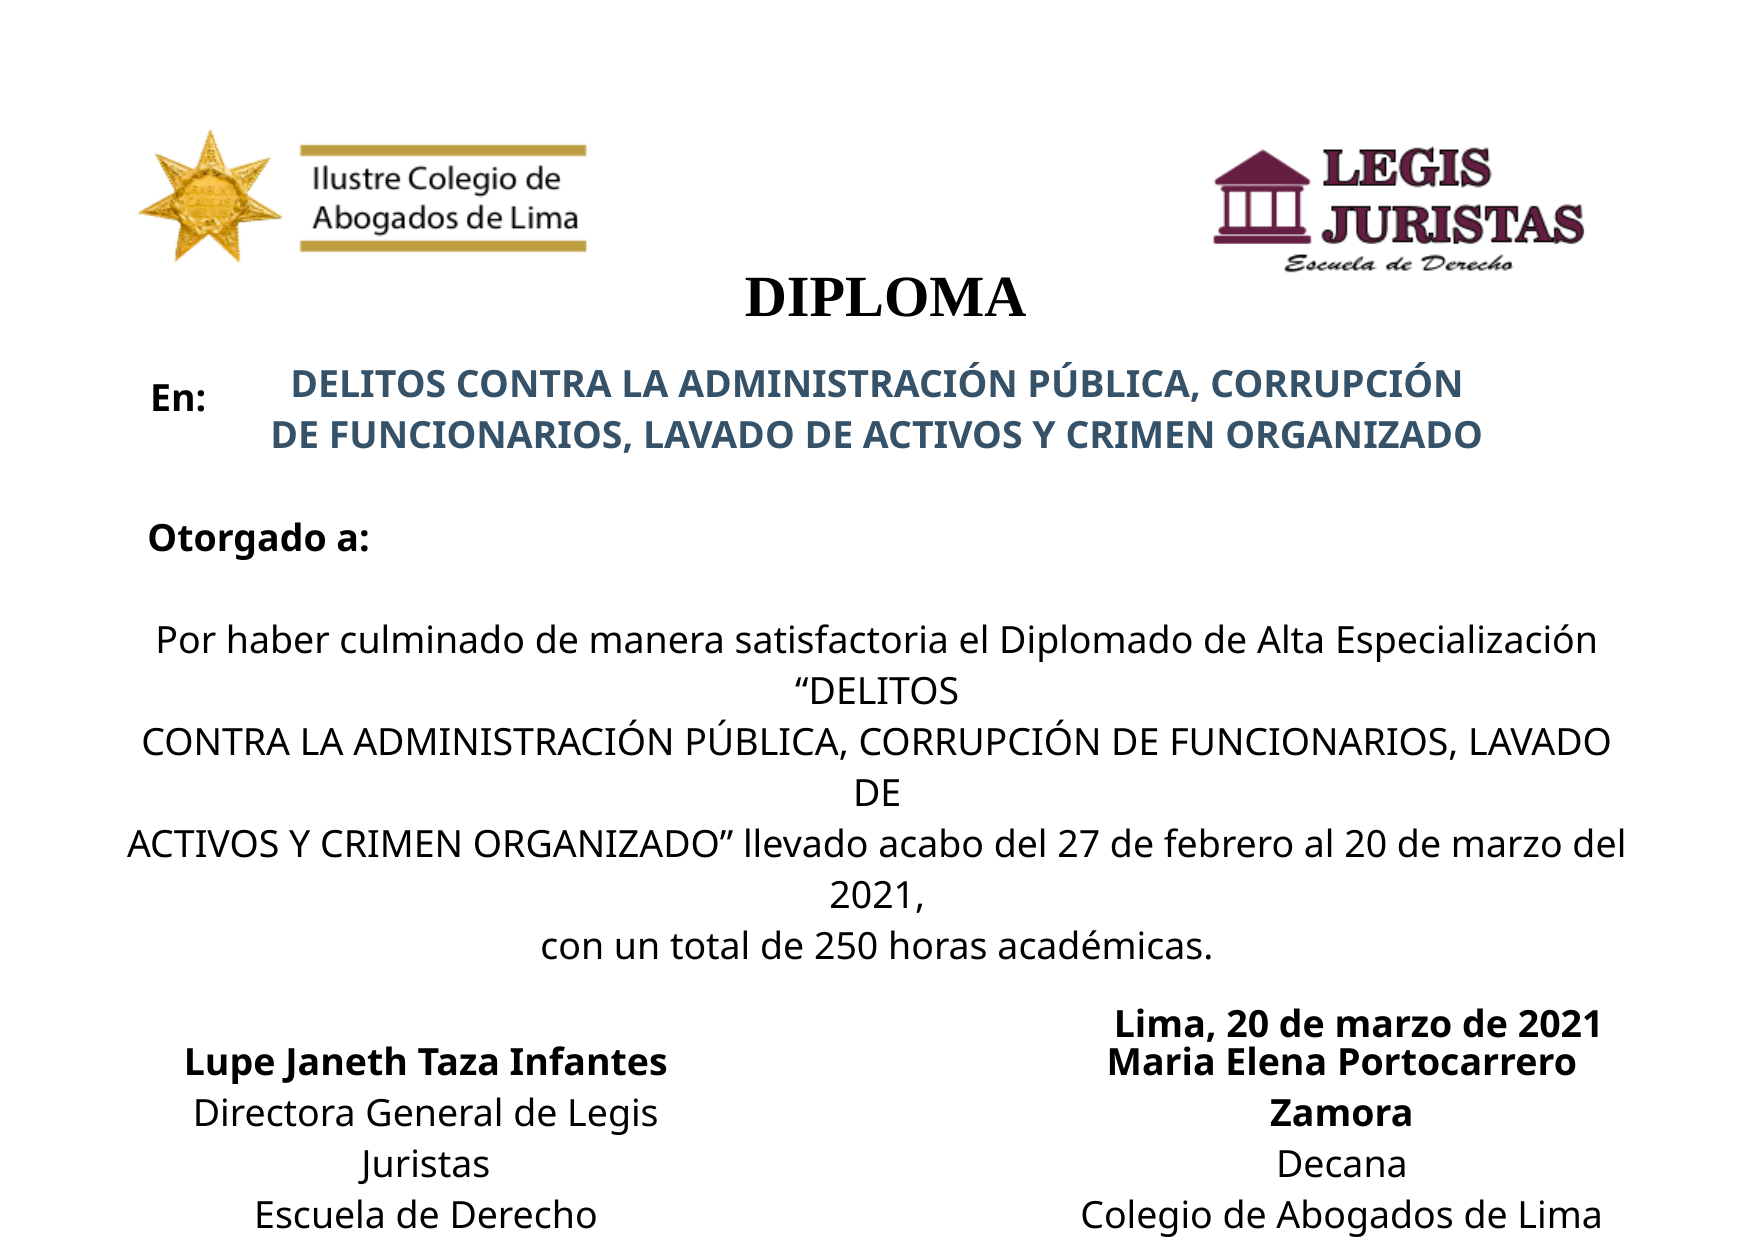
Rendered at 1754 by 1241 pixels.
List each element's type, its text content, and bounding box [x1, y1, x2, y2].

text Por haber culminado de manera satisfactoria el Diplomado de Alta Especialización “DELITOS [118, 613, 1636, 715]
picture [1178, 131, 1639, 288]
text DELITOS CONTRA LA ADMINISTRACIÓN PÚBLICA, CORRUPCIÓN [118, 358, 1636, 409]
picture [132, 125, 593, 282]
text DE FUNCIONARIOS, LAVADO DE ACTIVOS Y CRIMEN ORGANIZADO [118, 409, 1636, 460]
text DIPLOMA [118, 262, 1636, 329]
text ACTIVOS Y CRIMEN ORGANIZADO” llevado acabo del 27 de febrero al 20 de marzo del 2021, [118, 817, 1636, 919]
text con un total de 250 horas académicas. [118, 919, 1636, 970]
text Otorgado a: [118, 511, 1636, 562]
text CONTRA LA ADMINISTRACIÓN PÚBLICA, CORRUPCIÓN DE FUNCIONARIOS, LAVADO DE [118, 715, 1636, 817]
